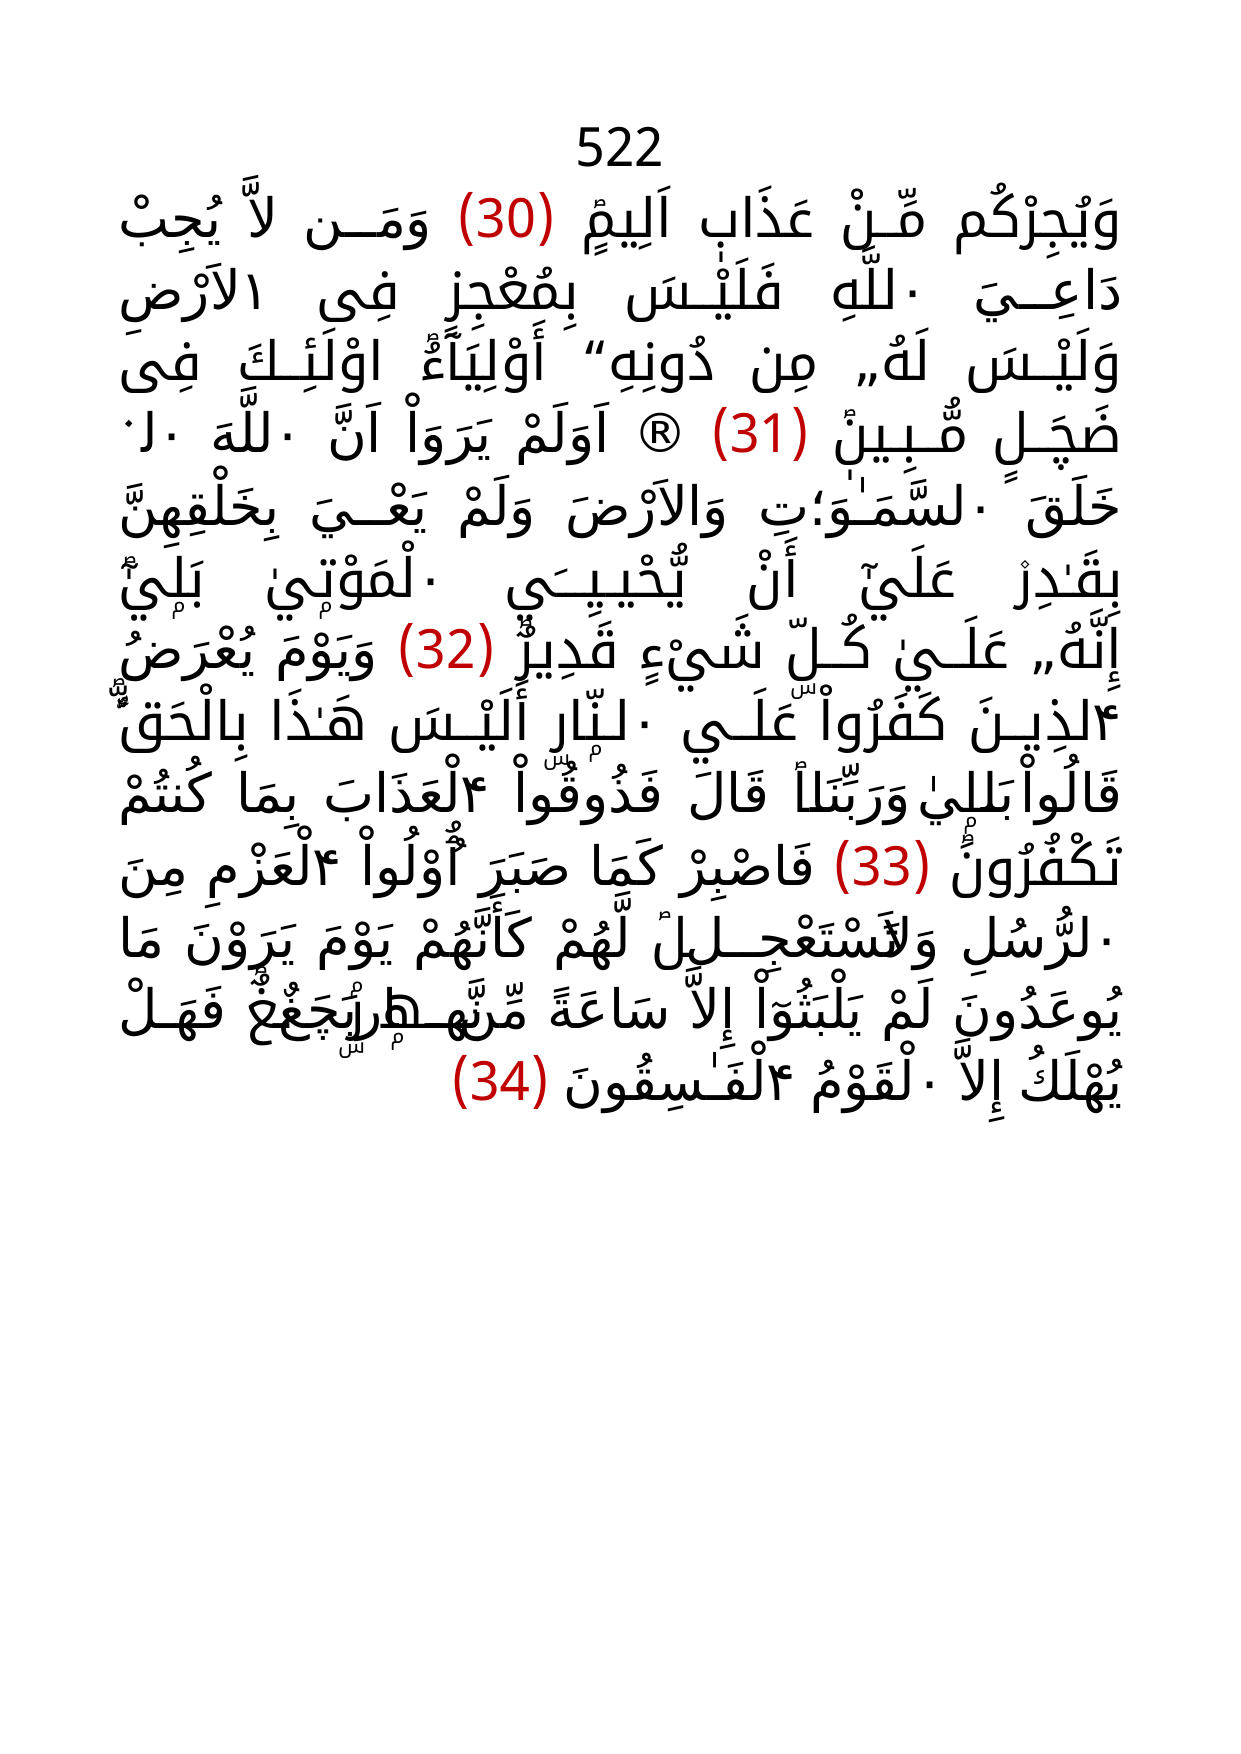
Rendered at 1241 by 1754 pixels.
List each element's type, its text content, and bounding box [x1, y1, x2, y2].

text 522 [118, 118, 1122, 189]
text وَيُجِرْكُم مِّــنْ عَذَابٖ اَلِيمٍؐ (30) وَمَــن لاَّ يُجِبْ دَاعِــيَ ۰للَّهِ فَلَيْــسَ بِمُعْجِزٍ فِى ۱لاَرْضِ وَلَيْــسَ لَهُ„ مِن دُونِهِ“ أَوْلِيَآءُؐ اوْلَئِــكَ فِى ضَچَــلٍ مُّــبِـينٖؐ (31) ® اَوَلَمْ يَرَوَاْ اَنَّ ۰للَّهَ ۰ﻟ﮲ خَلَقَ ۰لسَّمَـٰوَ؛تِ وَالاَرْضَ وَلَمْ يَعْــيَ بِخَلْقِهِنَّ بِقَـٰدِر۫ عَلَيٰٓ أَنْ يُّحْيـيِـــَي ۰لْمَوْتۭيٰ بَلۭيٰٓؐ إِنَّهُ„ عَلَــيٰ كُــلّۣ شَيْءٍ قَدِيرٌؐ (32) وَيَوْمَ يُعْرَضُ ۴لذِيــنَ كَفَرُواْ عَلَــي ۰لـنّۭارۣ أَلَيْــسَ هَـٰذَا بِالْحَقﱢّؐ قَالُواْ بَلۭيٰ وَرَبِّنَاؐ قَالَ فَذُوقُواْ ۴لْعَذَابَ بِمَا كُنتُمْ تَكْفُرُونَؐ (33) فَاصْبِرْ كَمَا صَبَرَ ٱُوْلُواْ ۴لْعَزْمِ مِنَ ۰لرُّسُلِ وَلاَ تَسْتَعْجِــلؐ لَّهُمْ كَأَنَّهُمْ يَوْمَ يَرَوْنَ مَا يُوعَدُونَ لَمْ يَلْبَثُوٓاْ إِلاَّ سَاعَةً مِّن نَّهۭارۣۢ بَچَغٌؐ فَهَـلْ يُهْلَكُ إِلاَّ ۰لْقَوْمُ ۴لْفَـٰسِقُونَ (34) [118, 189, 1122, 1123]
